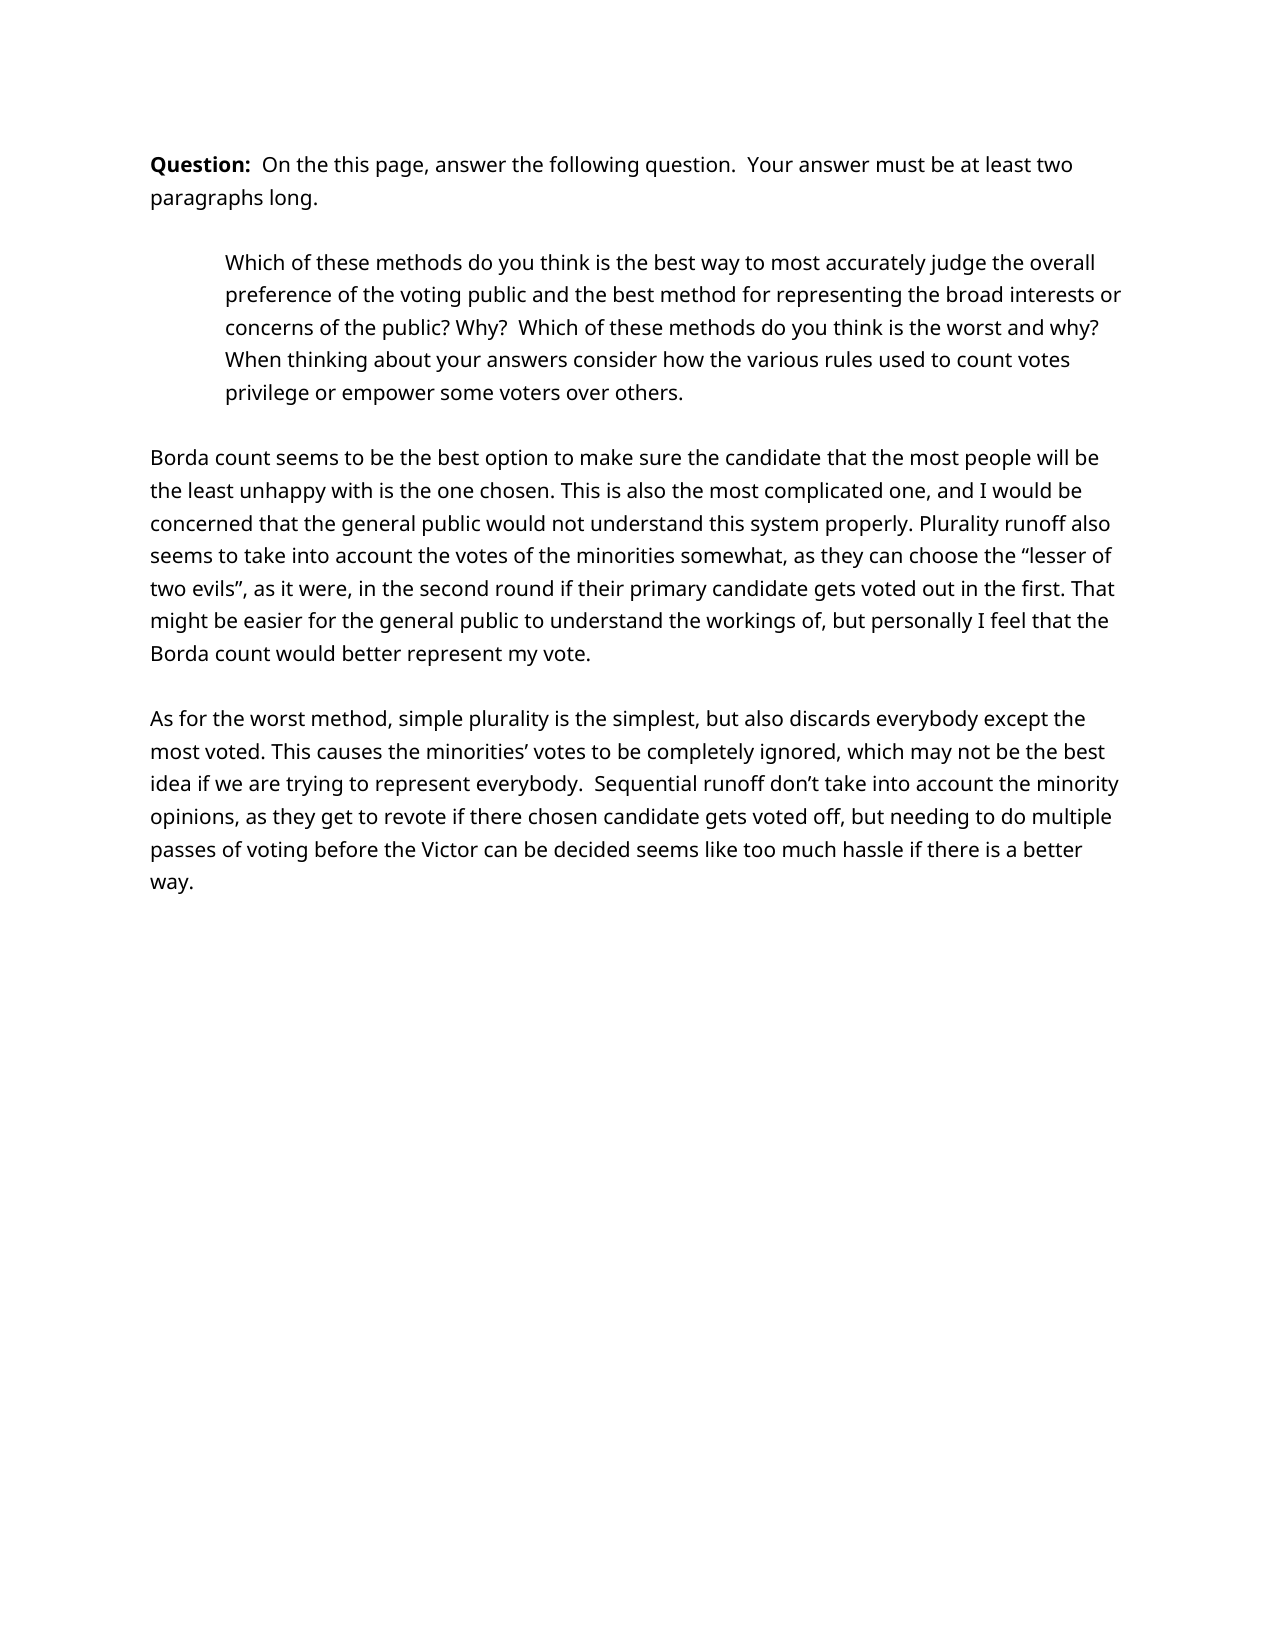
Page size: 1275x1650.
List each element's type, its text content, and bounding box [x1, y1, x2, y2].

text Borda count seems to be the best option to make sure the candidate that the most people will be the least unhappy with is the one chosen. This is also the most complicated one, and I would be concerned that the general public would not understand this system properly. Plurality runoff also seems to take into account the votes of the minorities somewhat, as they can choose the “lesser of two evils”, as it were, in the second round if their primary candidate gets voted out in the first. That might be easier for the general public to understand the workings of, but personally I feel that the Borda count would better represent my vote. [150, 443, 1125, 667]
text Question: On the this page, answer the following question. Your answer must be at least two paragraphs long. [150, 150, 1125, 211]
text Which of these methods do you think is the best way to most accurately judge the overall preference of the voting public and the best method for representing the broad interests or concerns of the public? Why? Which of these methods do you think is the worst and why? When thinking about your answers consider how the various rules used to count votes privilege or empower some voters over others. [225, 248, 1125, 407]
text As for the worst method, simple plurality is the simplest, but also discards everybody except the most voted. This causes the minorities’ votes to be completely ignored, which may not be the best idea if we are trying to represent everybody. Sequential runoff don’t take into account the minority opinions, as they get to revote if there chosen candidate gets voted off, but needing to do multiple passes of voting before the Victor can be decided seems like too much hassle if there is a better way. [150, 704, 1125, 896]
